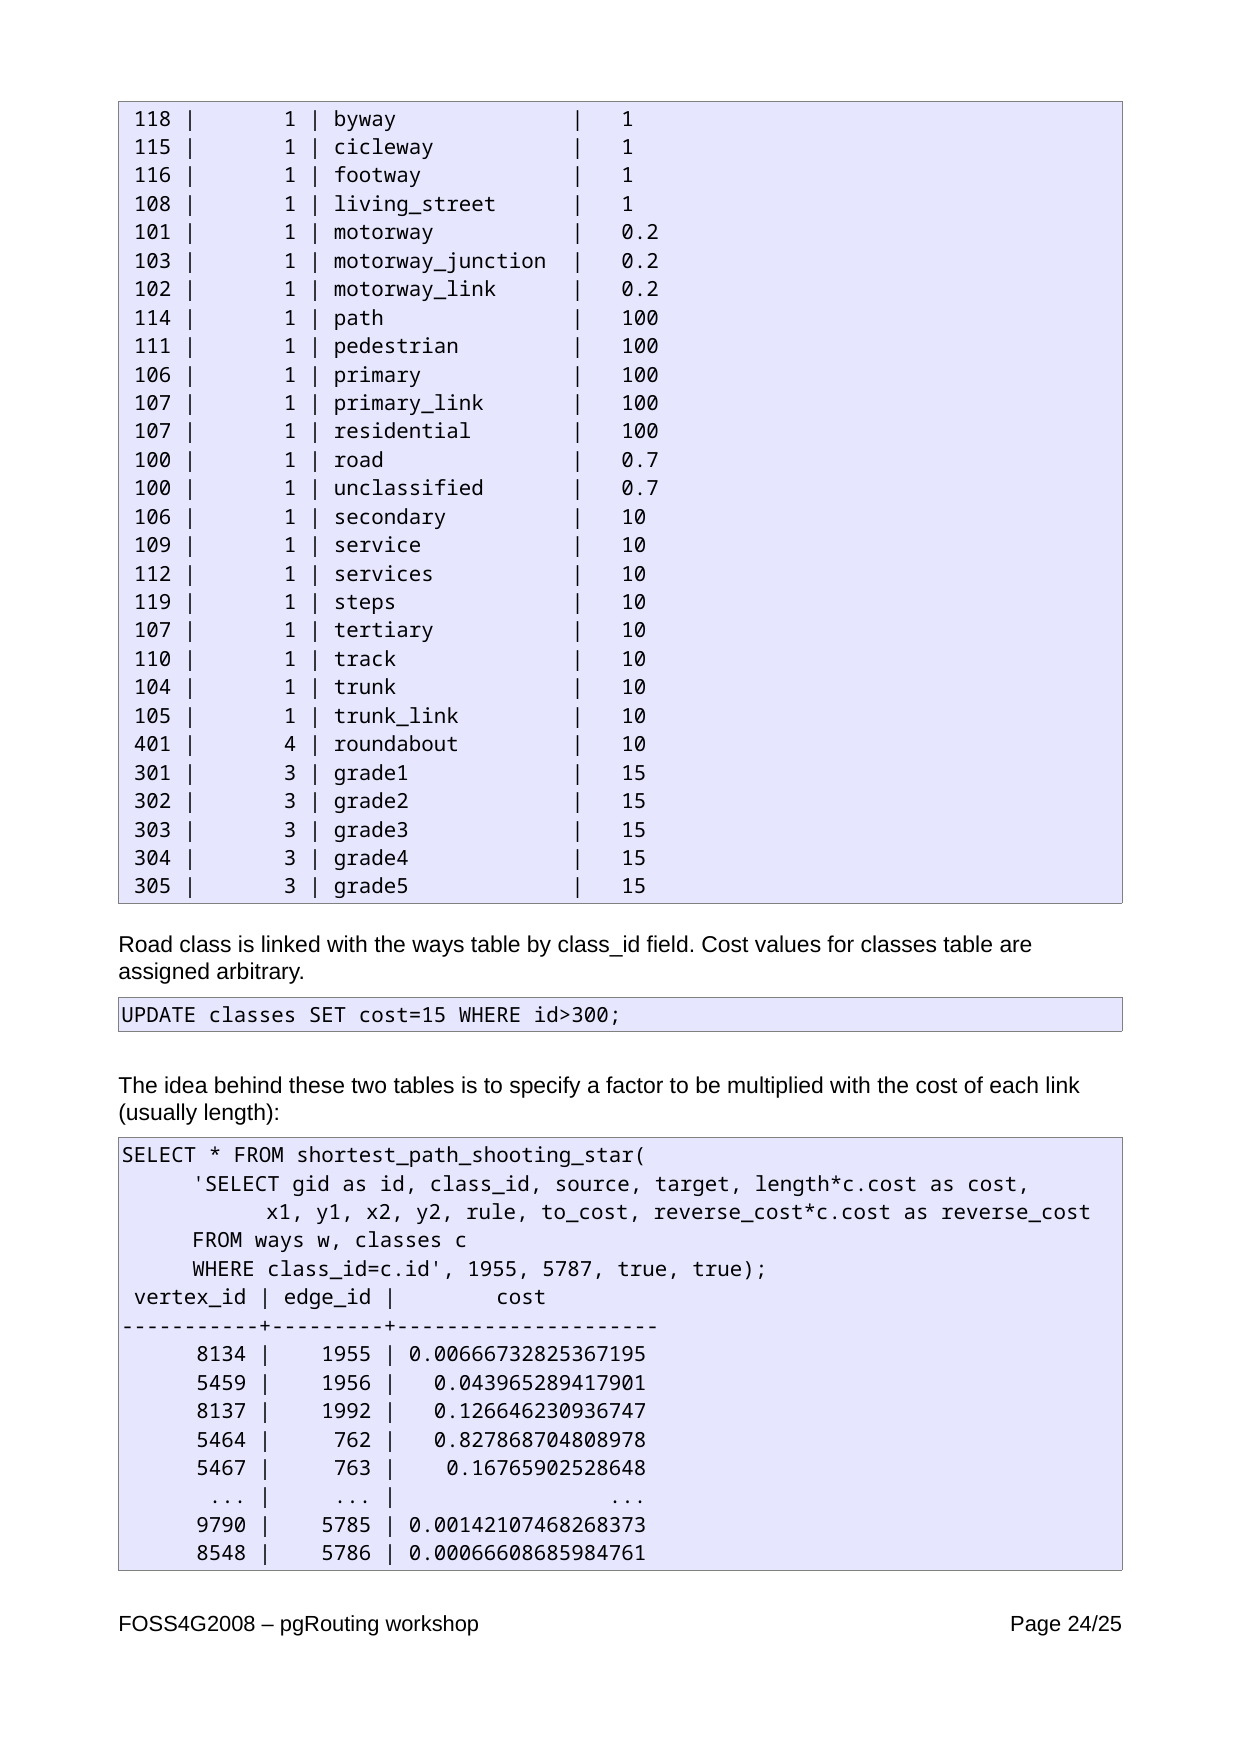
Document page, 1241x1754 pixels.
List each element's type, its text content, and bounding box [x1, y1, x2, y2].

text 8548 | 5786 | 0.00066608685984761 [119, 1535, 1122, 1570]
text 107 | 1 | primary_link | 100 [119, 385, 1122, 413]
text ... | ... | ... [119, 1478, 1122, 1507]
text 9790 | 5785 | 0.00142107468268373 [119, 1507, 1122, 1535]
text 5464 | 762 | 0.827868704808978 [119, 1422, 1122, 1450]
text 5467 | 763 | 0.16765902528648 [119, 1450, 1122, 1478]
text -----------+---------+--------------------- [119, 1308, 1122, 1336]
text 112 | 1 | services | 10 [119, 556, 1122, 584]
text 107 | 1 | tertiary | 10 [119, 613, 1122, 641]
text 8137 | 1992 | 0.126646230936747 [119, 1393, 1122, 1422]
text UPDATE classes SET cost=15 WHERE id>300; [119, 998, 1122, 1031]
text WHERE class_id=c.id', 1955, 5787, true, true); [119, 1251, 1122, 1279]
text 119 | 1 | steps | 10 [119, 584, 1122, 613]
text 302 | 3 | grade2 | 15 [119, 783, 1122, 812]
text The idea behind these two tables is to specify a factor to be multiplied with the cost of each link (usually length): [118, 1072, 1122, 1125]
text 116 | 1 | footway | 1 [119, 158, 1122, 186]
text 303 | 3 | grade3 | 15 [119, 812, 1122, 840]
text 401 | 4 | roundabout | 10 [119, 726, 1122, 755]
text 105 | 1 | trunk_link | 10 [119, 698, 1122, 726]
text FROM ways w, classes c [119, 1223, 1122, 1251]
text 102 | 1 | motorway_link | 0.2 [119, 271, 1122, 300]
text 101 | 1 | motorway | 0.2 [119, 214, 1122, 243]
text 107 | 1 | residential | 100 [119, 413, 1122, 442]
text 100 | 1 | unclassified | 0.7 [119, 470, 1122, 499]
text 8134 | 1955 | 0.00666732825367195 [119, 1336, 1122, 1365]
text 301 | 3 | grade1 | 15 [119, 755, 1122, 783]
text x1, y1, x2, y2, rule, to_cost, reverse_cost*c.cost as reverse_cost [119, 1194, 1122, 1223]
text Road class is linked with the ways table by class_id field. Cost values for classes table are assigned arbitrary. [118, 931, 1122, 984]
text 114 | 1 | path | 100 [119, 300, 1122, 328]
text 109 | 1 | service | 10 [119, 527, 1122, 556]
text 106 | 1 | secondary | 10 [119, 499, 1122, 527]
text 111 | 1 | pedestrian | 100 [119, 328, 1122, 357]
text 305 | 3 | grade5 | 15 [119, 868, 1122, 903]
text 108 | 1 | living_street | 1 [119, 186, 1122, 214]
text 103 | 1 | motorway_junction | 0.2 [119, 243, 1122, 271]
text 5459 | 1956 | 0.043965289417901 [119, 1365, 1122, 1393]
text 118 | 1 | byway | 1 [119, 102, 1122, 129]
text 'SELECT gid as id, class_id, source, target, length*c.cost as cost, [119, 1166, 1122, 1194]
text 110 | 1 | track | 10 [119, 641, 1122, 669]
text 115 | 1 | cicleway | 1 [119, 129, 1122, 158]
text 100 | 1 | road | 0.7 [119, 442, 1122, 470]
text vertex_id | edge_id | cost [119, 1279, 1122, 1308]
text 106 | 1 | primary | 100 [119, 357, 1122, 385]
text SELECT * FROM shortest_path_shooting_star( [119, 1138, 1122, 1166]
text 304 | 3 | grade4 | 15 [119, 840, 1122, 868]
text 104 | 1 | trunk | 10 [119, 669, 1122, 698]
